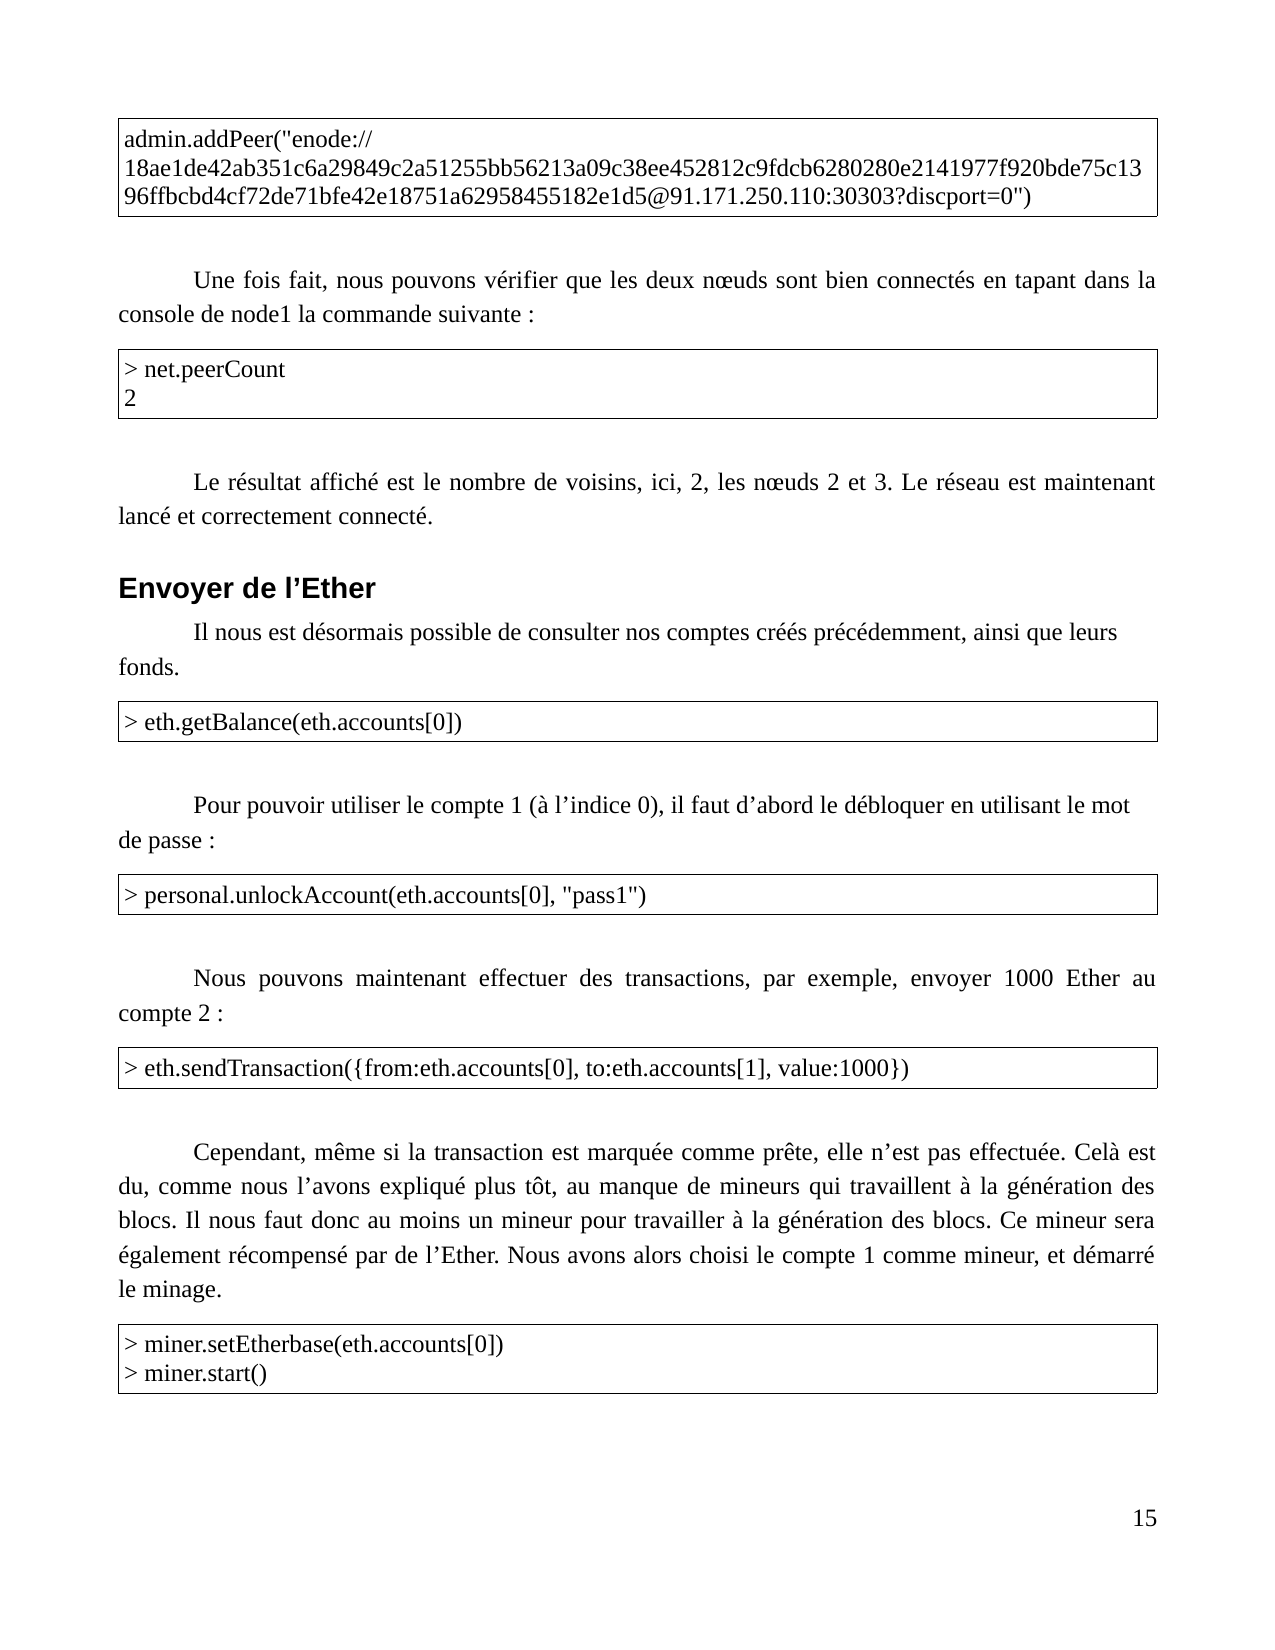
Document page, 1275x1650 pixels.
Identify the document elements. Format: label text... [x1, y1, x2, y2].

table_header > personal.unlockAccount(eth.accounts[0], "pass1") [119, 875, 1157, 914]
subtitle Envoyer de l’Ether [118, 571, 1157, 605]
table_header > eth.sendTransaction({from:eth.accounts[0], to:eth.accounts[1], value:1000}) [119, 1048, 1157, 1087]
text Le résultat affiché est le nombre de voisins, ici, 2, les nœuds 2 et 3. Le réseau est maintenant lancé et correctement connecté. [118, 467, 1157, 530]
text Cependant, même si la transaction est marquée comme prête, elle n’est pas effectuée. Celà est du, comme nous l’avons expliqué plus tôt, au manque de mineurs qui travaillent à la génération des blocs. Il nous faut donc au moins un mineur pour travailler à la génération des blocs. Ce mineur sera également récompensé par de l’Ether. Nous avons alors choisi le compte 1 comme mineur, et démarré le minage. [118, 1137, 1157, 1303]
table_header > net.peerCount 2 [119, 350, 1157, 418]
table_header > miner.setEtherbase(eth.accounts[0]) > miner.start() [119, 1325, 1157, 1393]
text Il nous est désormais possible de consulter nos comptes créés précédemment, ainsi que leurs fonds. [118, 617, 1157, 681]
text Une fois fait, nous pouvons vérifier que les deux nœuds sont bien connectés en tapant dans la console de node1 la commande suivante : [118, 265, 1157, 328]
table_header admin.addPeer("enode://18ae1de42ab351c6a29849c2a51255bb56213a09c38ee452812c9fdcb6280280e2141977f920bde75c1396ffbcbd4cf72de71bfe42e18751a62958455182e1d5@91.171.250.110:30303?discport=0") [119, 119, 1157, 216]
text Pour pouvoir utiliser le compte 1 (à l’indice 0), il faut d’abord le débloquer en utilisant le mot de passe : [118, 791, 1157, 854]
text Nous pouvons maintenant effectuer des transactions, par exemple, envoyer 1000 Ether au compte 2 : [118, 963, 1157, 1027]
table_header > eth.getBalance(eth.accounts[0]) [119, 702, 1157, 741]
